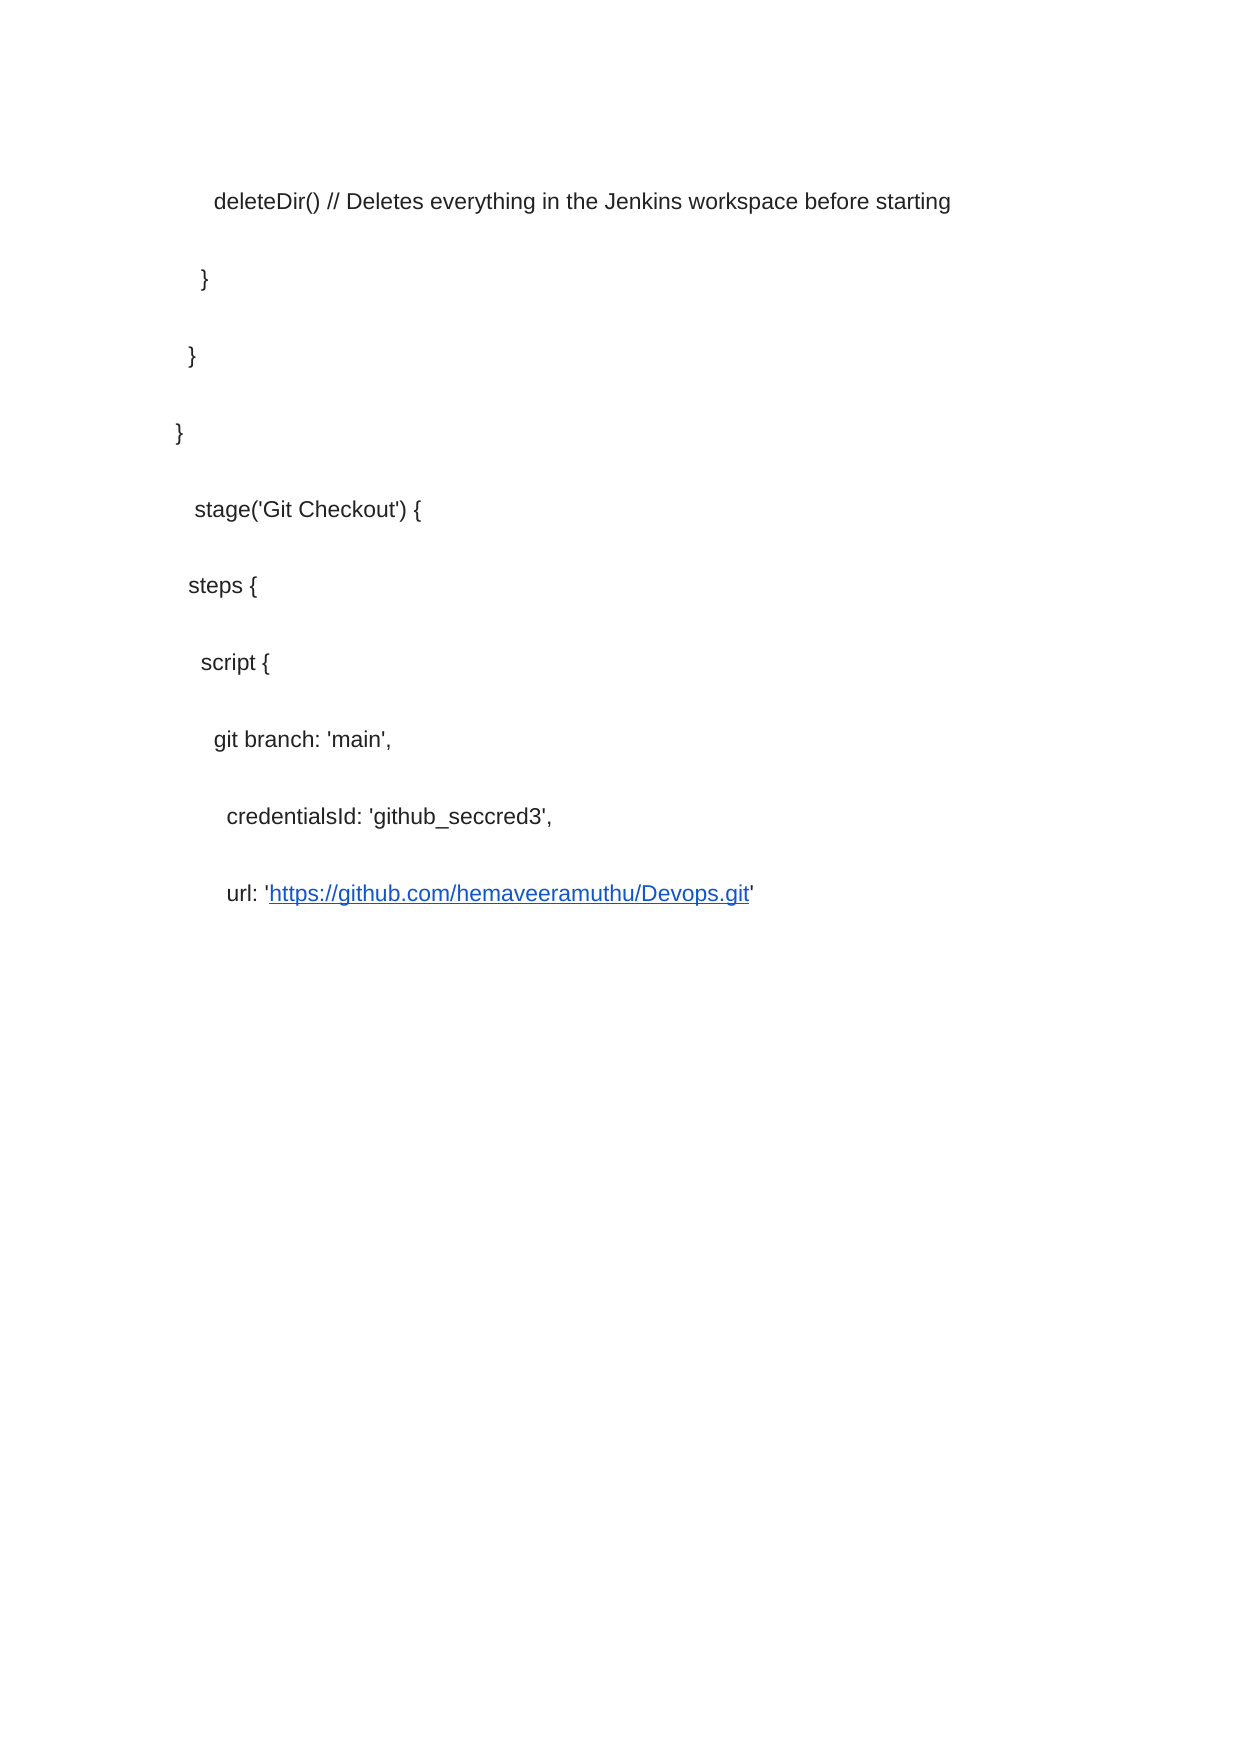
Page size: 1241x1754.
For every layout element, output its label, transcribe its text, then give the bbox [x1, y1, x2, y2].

text } [150, 419, 1059, 445]
text git branch: 'main', [150, 726, 1059, 752]
text credentialsId: 'github_seccred3', [150, 803, 1059, 829]
text } [150, 342, 1059, 368]
text url: 'https://github.com/hemaveeramuthu/Devops.git' [150, 880, 1059, 906]
text steps { [150, 572, 1059, 599]
text } [150, 265, 1059, 291]
text deleteDir() // Deletes everything in the Jenkins workspace before starting [150, 188, 1059, 214]
text script { [150, 649, 1059, 676]
text stage('Git Checkout') { [150, 496, 1059, 522]
